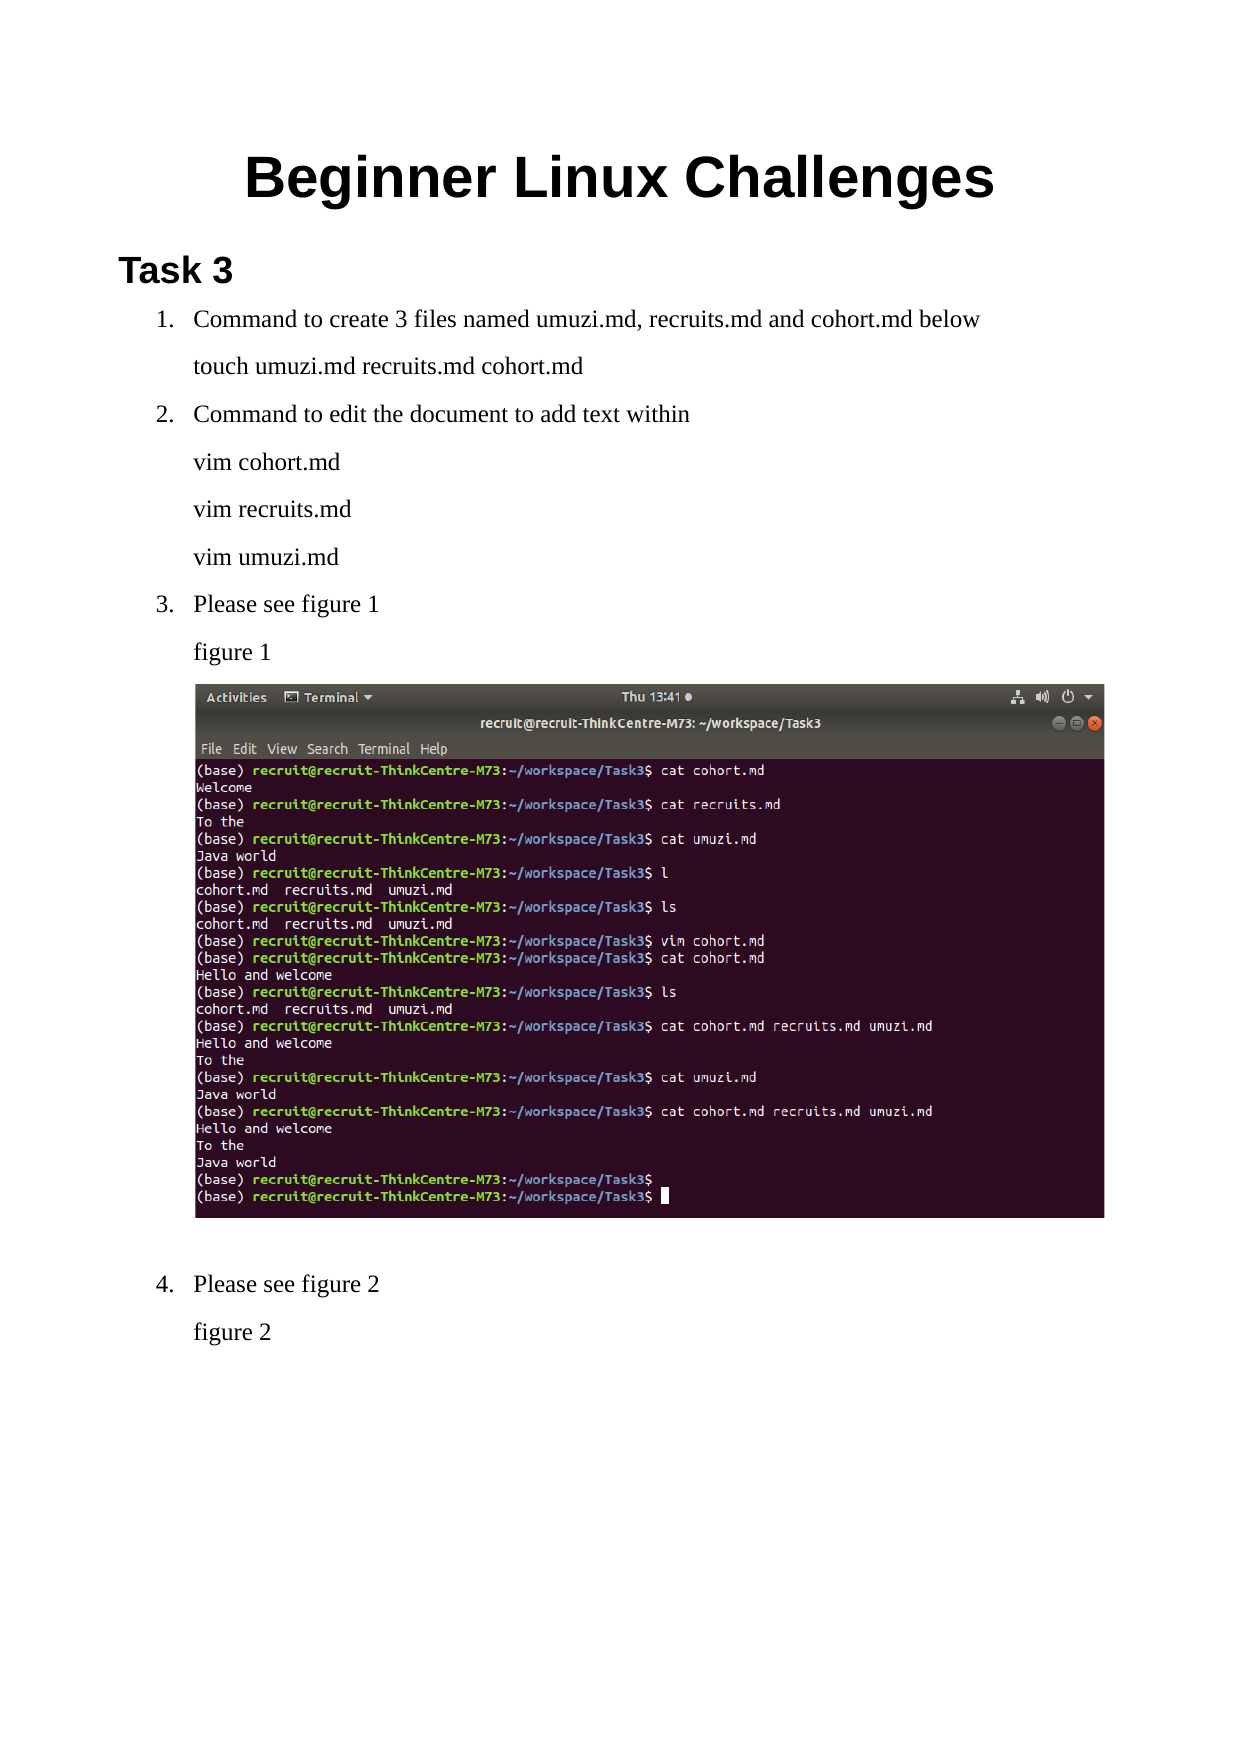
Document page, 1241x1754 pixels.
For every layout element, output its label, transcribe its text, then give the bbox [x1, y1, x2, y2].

list vim recruits.md [156, 494, 1122, 523]
list vim umuzi.md [156, 542, 1122, 571]
picture [195, 684, 1105, 1218]
subtitle Task 3 [118, 248, 1122, 291]
list vim cohort.md [156, 447, 1122, 475]
list figure 1 [156, 637, 1122, 666]
list Command to create 3 files named umuzi.md, recruits.md and cohort.md below [156, 304, 1122, 333]
title Beginner Linux Challenges [118, 143, 1122, 210]
list figure 2 [156, 1317, 1122, 1346]
list Please see figure 1 [156, 589, 1122, 618]
list Please see figure 2 [156, 1269, 1122, 1298]
list Command to edit the document to add text within [156, 399, 1122, 428]
list touch umuzi.md recruits.md cohort.md [156, 351, 1122, 380]
